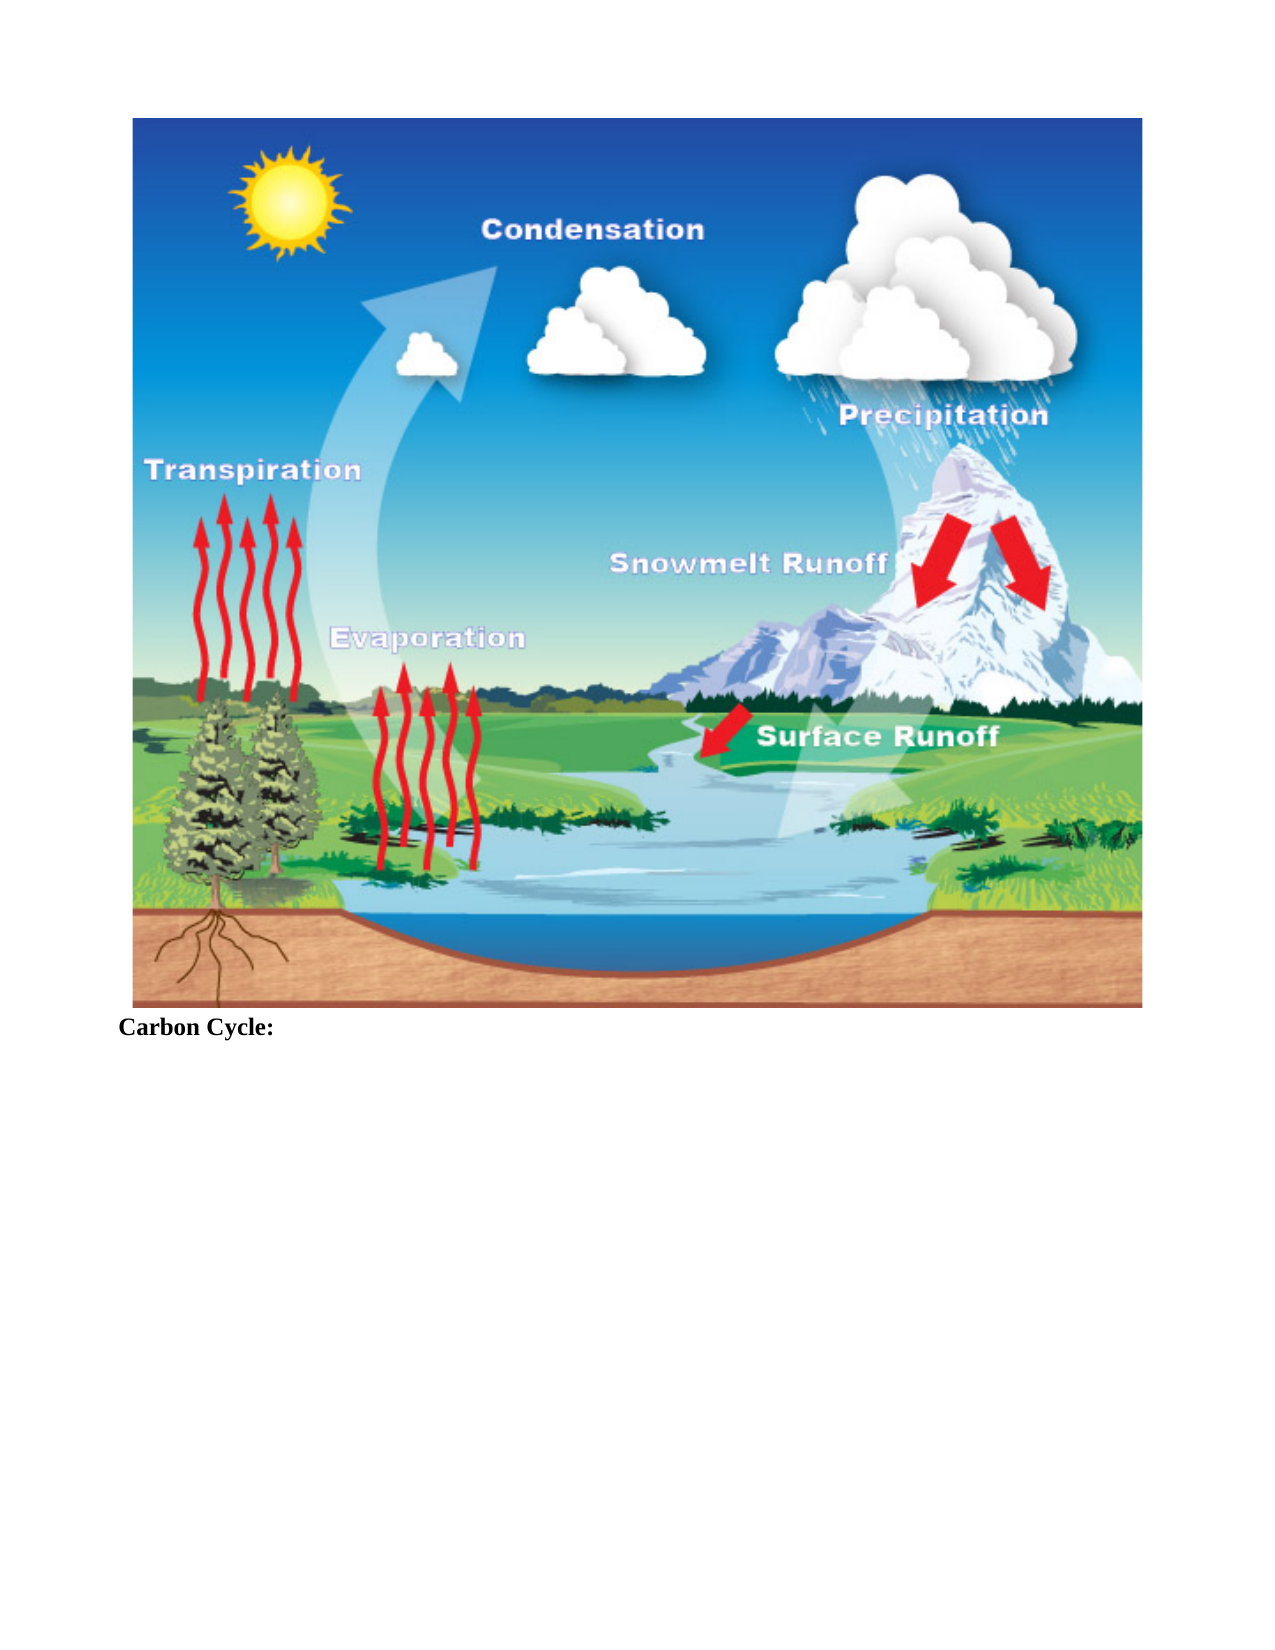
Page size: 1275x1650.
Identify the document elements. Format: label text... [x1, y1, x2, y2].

picture [132, 118, 1143, 1008]
text Carbon Cycle: [118, 587, 1157, 1041]
